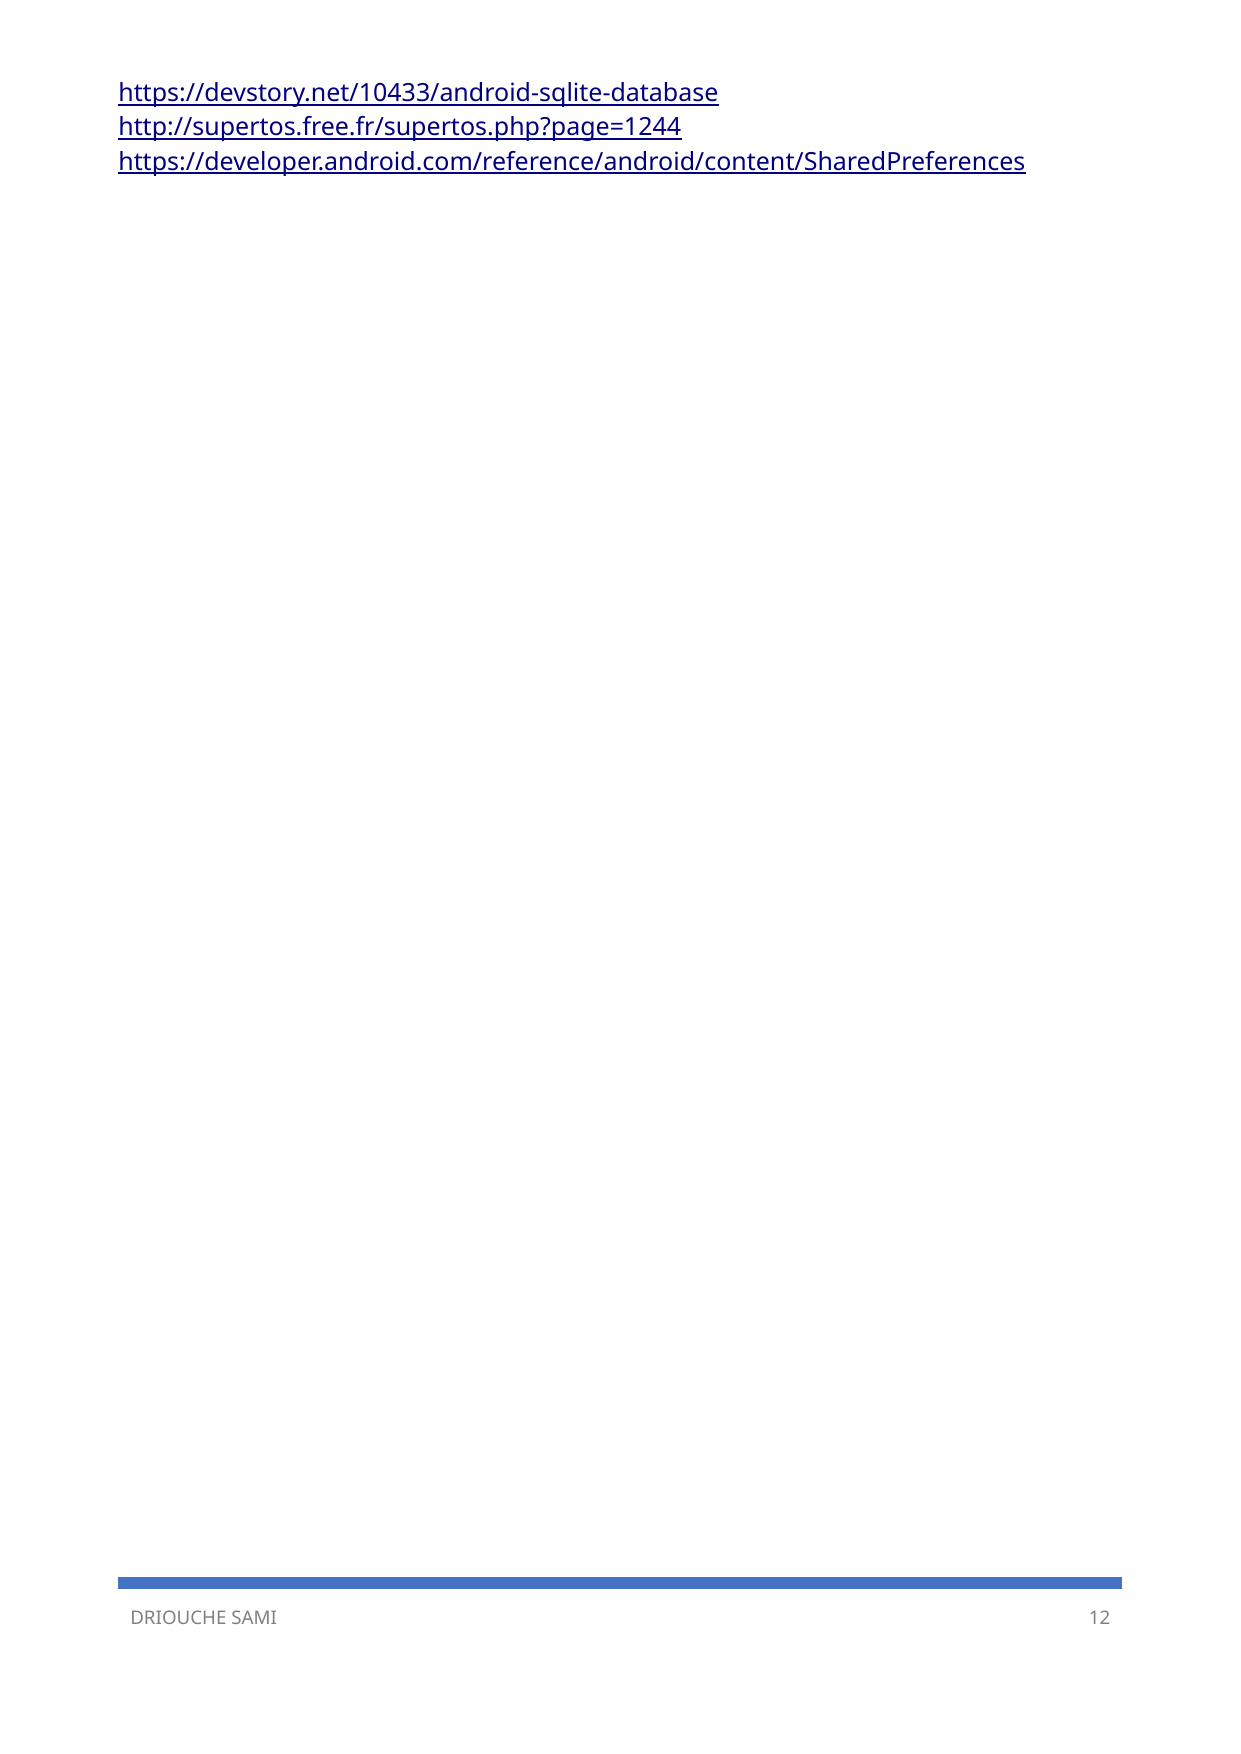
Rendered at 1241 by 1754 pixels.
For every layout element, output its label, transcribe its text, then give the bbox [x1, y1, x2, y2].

text https://devstory.net/10433/android-sqlite-database [118, 75, 1122, 109]
text https://developer.android.com/reference/android/content/SharedPreferences [118, 143, 1122, 177]
text http://supertos.free.fr/supertos.php?page=1244 [118, 109, 1122, 143]
